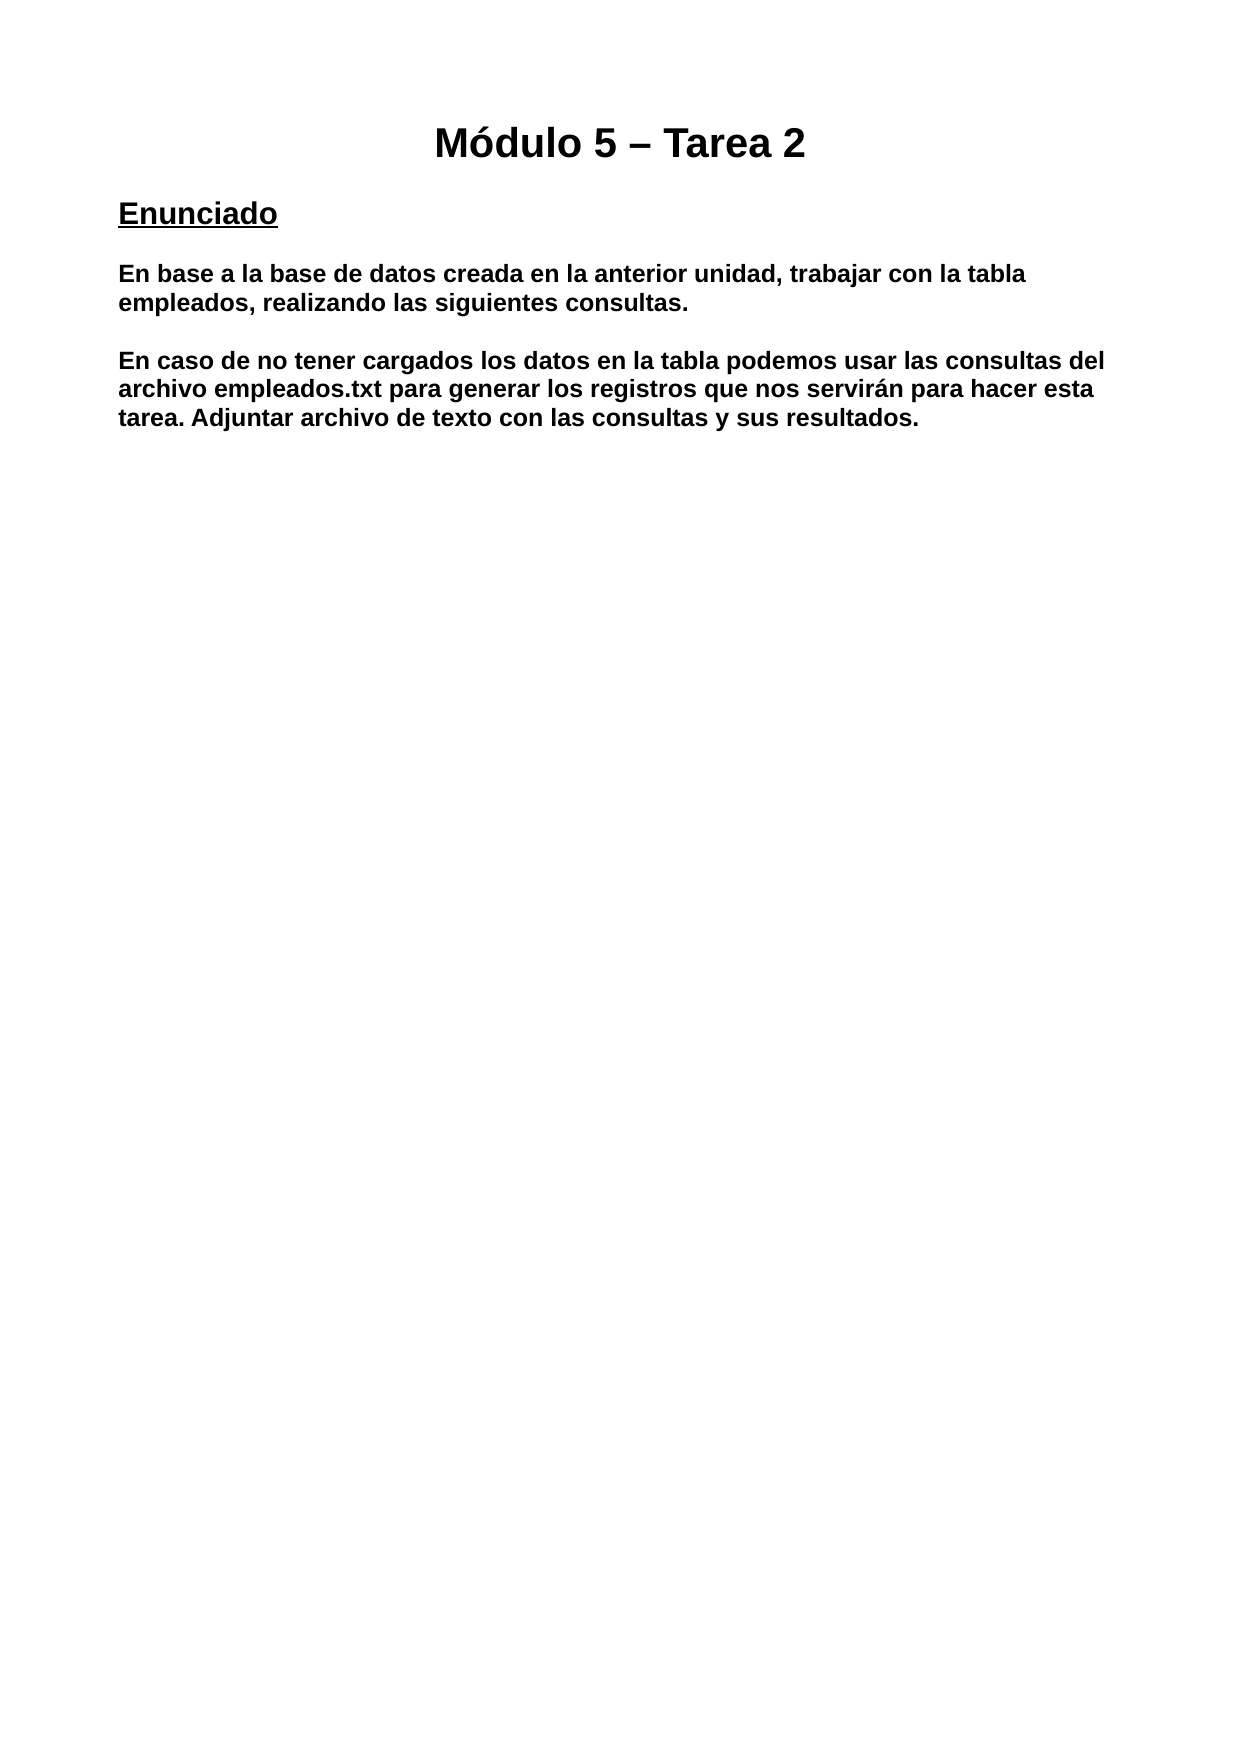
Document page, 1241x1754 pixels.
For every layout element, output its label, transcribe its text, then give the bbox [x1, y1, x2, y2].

text En base a la base de datos creada en la anterior unidad, trabajar con la tabla empleados, realizando las siguientes consultas. [118, 259, 1122, 317]
text Enunciado [118, 195, 1122, 231]
text En caso de no tener cargados los datos en la tabla podemos usar las consultas del archivo empleados.txt para generar los registros que nos servirán para hacer esta tarea. Adjuntar archivo de texto con las consultas y sus resultados. [118, 346, 1122, 432]
text Módulo 5 – Tarea 2 [118, 118, 1122, 166]
